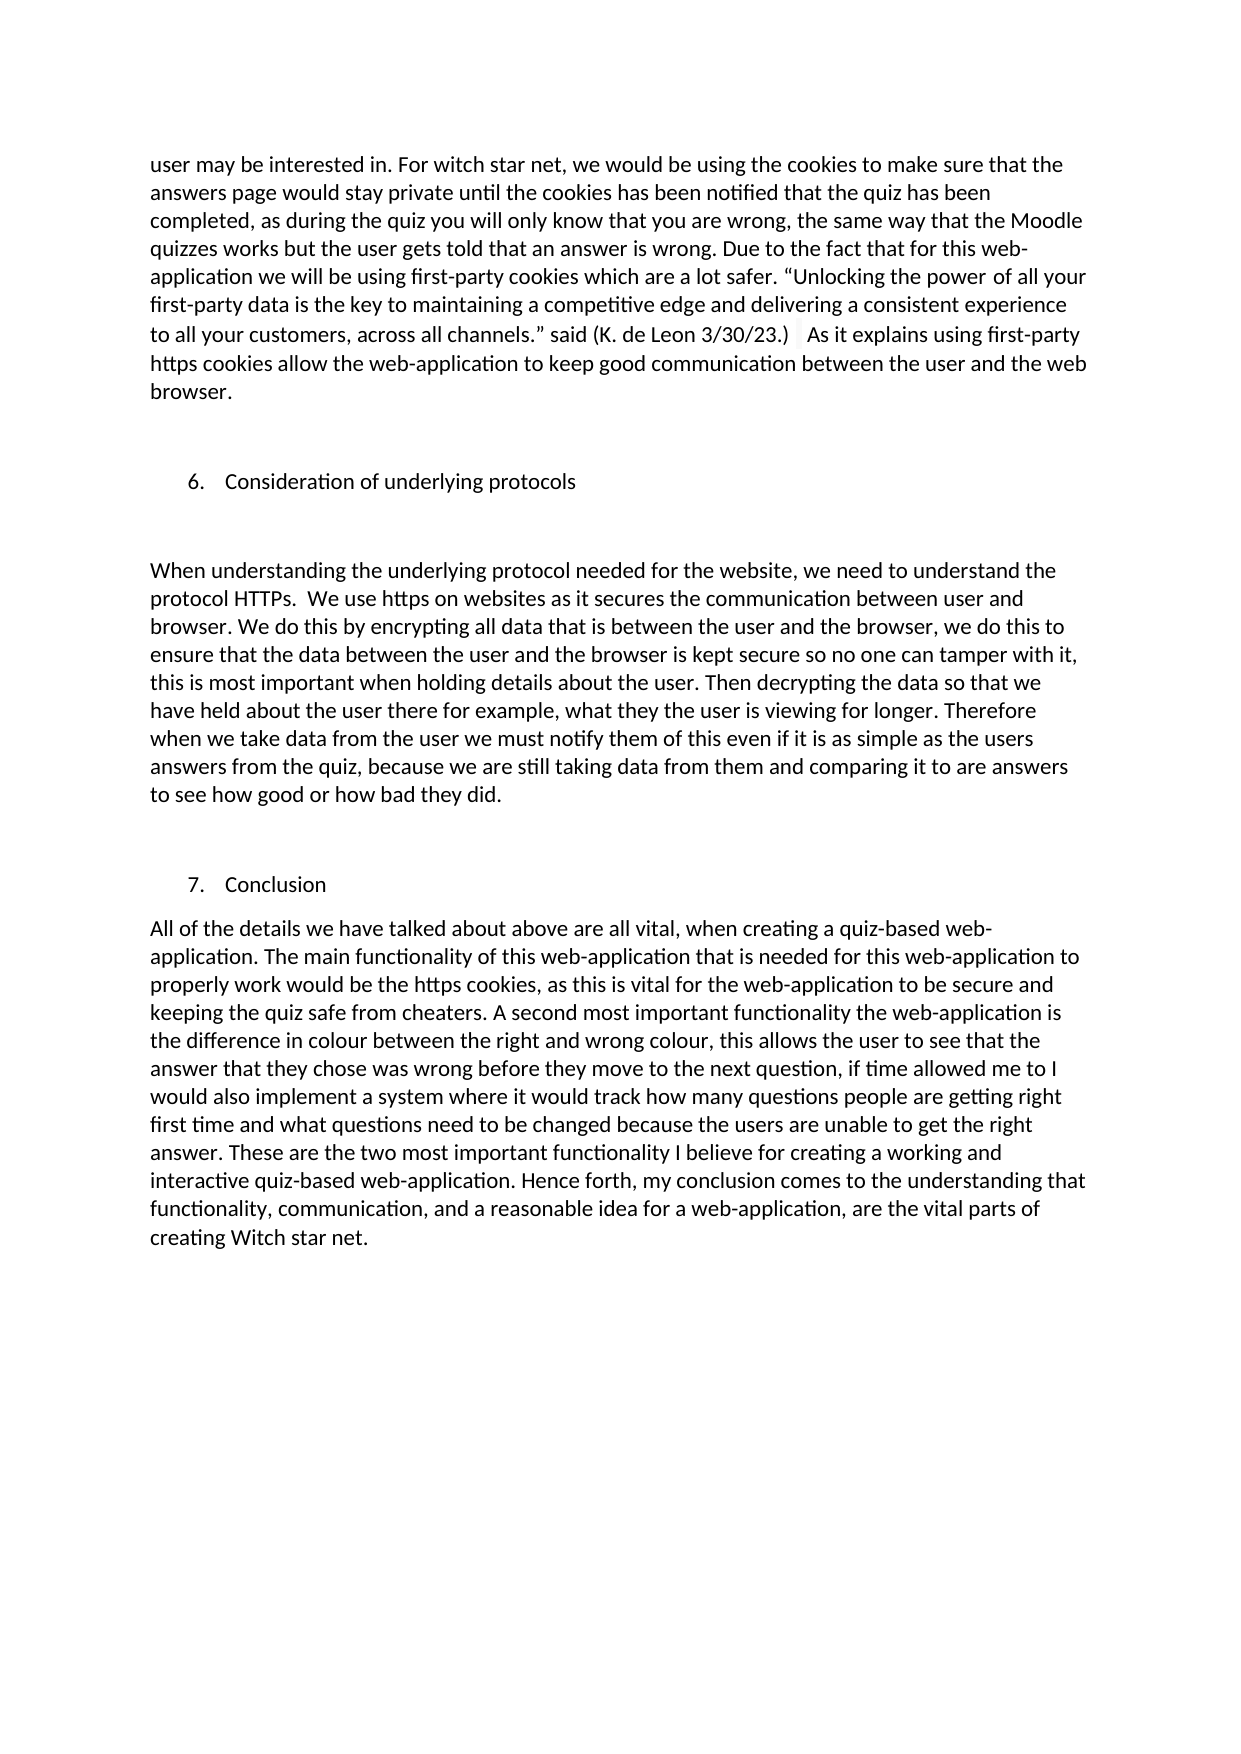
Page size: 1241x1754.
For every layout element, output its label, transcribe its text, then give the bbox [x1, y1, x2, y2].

text When understanding the underlying protocol needed for the website, we need to understand the protocol HTTPs. We use https on websites as it secures the communication between user and browser. We do this by encrypting all data that is between the user and the browser, we do this to ensure that the data between the user and the browser is kept secure so no one can tamper with it, this is most important when holding details about the user. Then decrypting the data so that we have held about the user there for example, what they the user is viewing for longer. Therefore when we take data from the user we must notify them of this even if it is as simple as the users answers from the quiz, because we are still taking data from them and comparing it to are answers to see how good or how bad they did. [150, 556, 1090, 808]
text user may be interested in. For witch star net, we would be using the cookies to make sure that the answers page would stay private until the cookies has been notified that the quiz has been completed, as during the quiz you will only know that you are wrong, the same way that the Moodle quizzes works but the user gets told that an answer is wrong. Due to the fact that for this web-application we will be using first-party cookies which are a lot safer. “Unlocking the power of all your first-party data is the key to maintaining a competitive edge and delivering a consistent experience to all your customers, across all channels.” said (K. de Leon 3/30/23.) As it explains using first-party https cookies allow the web-application to keep good communication between the user and the web browser. [150, 150, 1090, 405]
list Conclusion [187, 870, 1090, 898]
list Consideration of underlying protocols [187, 467, 1090, 495]
text All of the details we have talked about above are all vital, when creating a quiz-based web-application. The main functionality of this web-application that is needed for this web-application to properly work would be the https cookies, as this is vital for the web-application to be secure and keeping the quiz safe from cheaters. A second most important functionality the web-application is the difference in colour between the right and wrong colour, this allows the user to see that the answer that they chose was wrong before they move to the next question, if time allowed me to I would also implement a system where it would track how many questions people are getting right first time and what questions need to be changed because the users are unable to get the right answer. These are the two most important functionality I believe for creating a working and interactive quiz-based web-application. Hence forth, my conclusion comes to the understanding that functionality, communication, and a reasonable idea for a web-application, are the vital parts of creating Witch star net. [150, 914, 1090, 1251]
